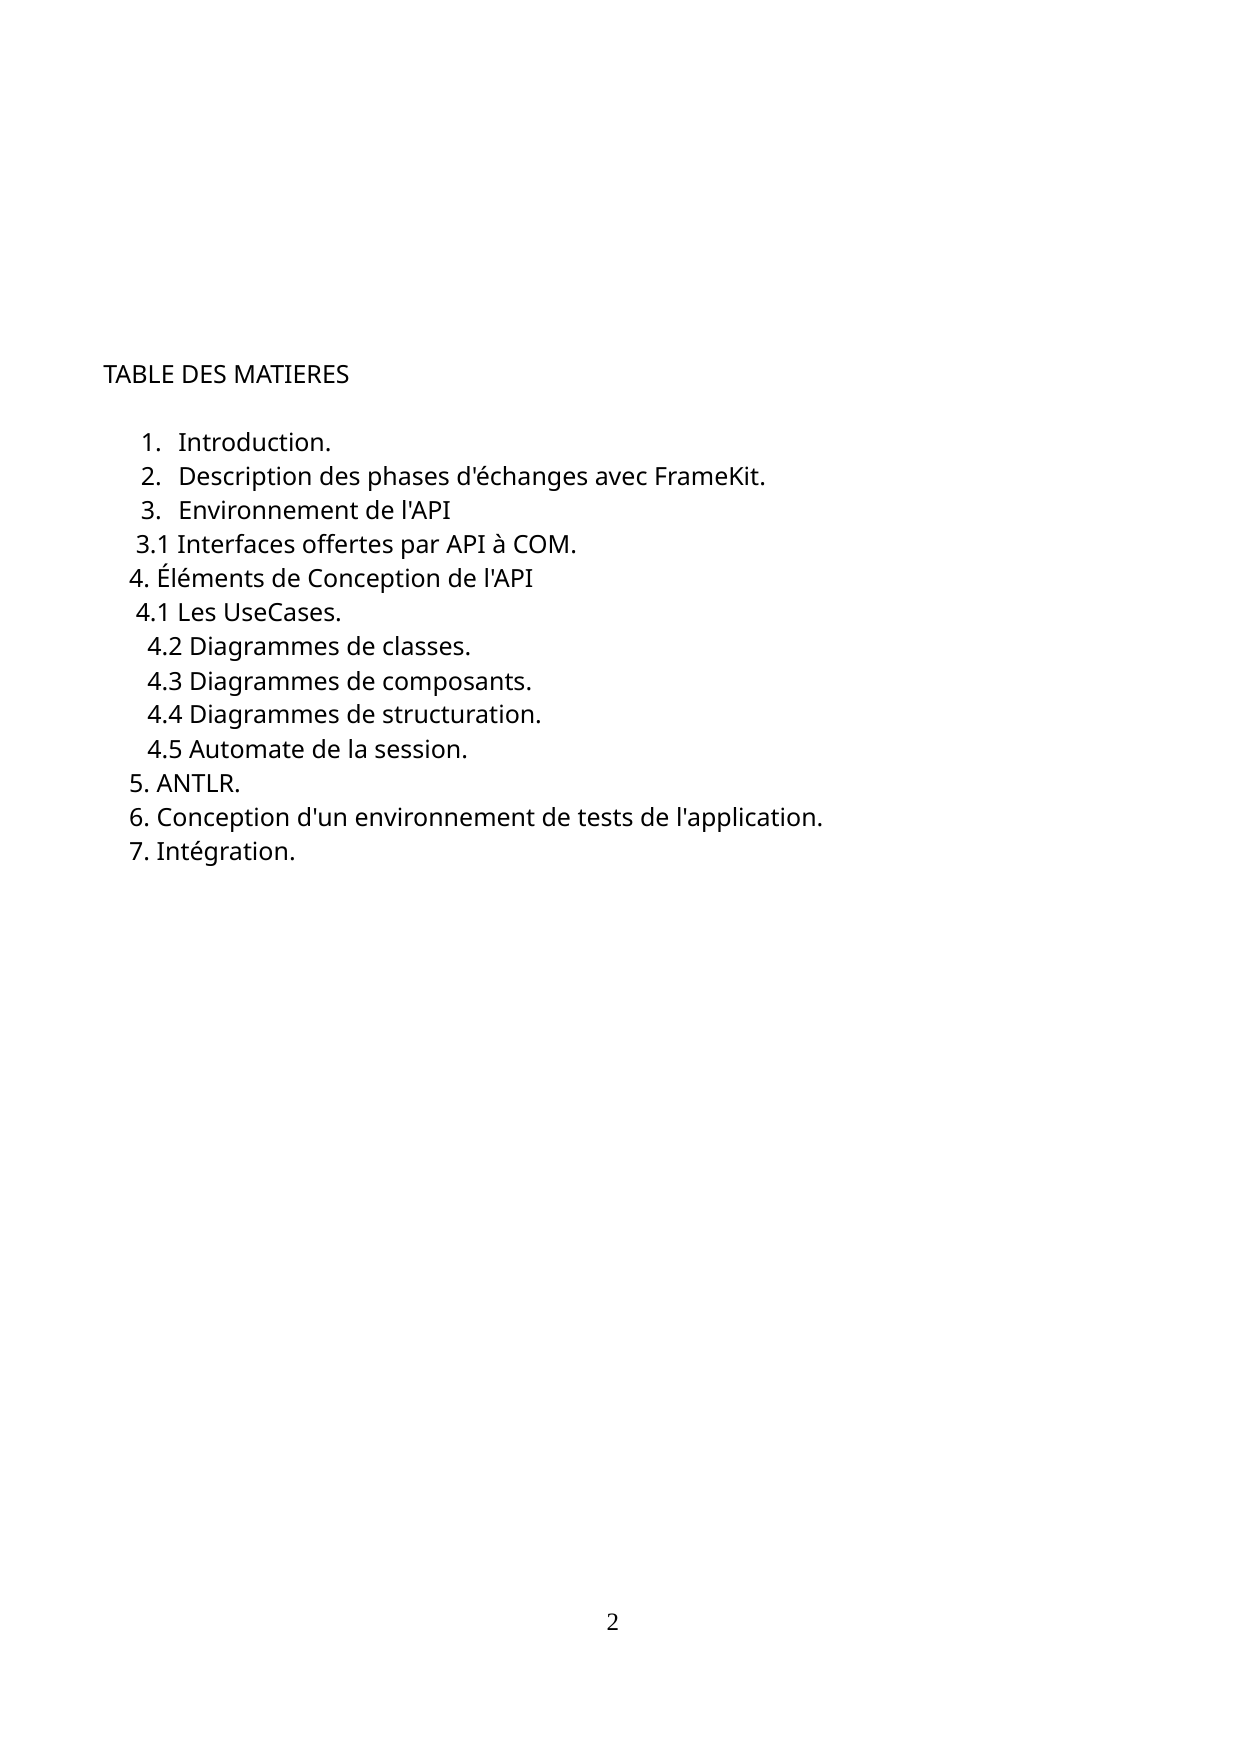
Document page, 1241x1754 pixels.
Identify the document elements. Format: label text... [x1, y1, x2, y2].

list 4.3 Diagrammes de composants. [103, 663, 1122, 697]
text 6. Conception d'un environnement de tests de l'application. [103, 799, 1122, 833]
list Environnement de l'API [141, 493, 1122, 527]
text 5. ANTLR. [103, 765, 1122, 799]
list Introduction. [141, 425, 1122, 459]
text 7. Intégration. [103, 833, 1122, 867]
text 4. Éléments de Conception de l'API [103, 561, 1122, 595]
list 4.5 Automate de la session. [103, 731, 1122, 765]
list 4.2 Diagrammes de classes. [103, 629, 1122, 663]
text 3.1 Interfaces offertes par API à COM. [103, 527, 1122, 561]
list Description des phases d'échanges avec FrameKit. [141, 459, 1122, 493]
text TABLE DES MATIERES [103, 357, 1122, 391]
text 4.1 Les UseCases. [103, 595, 1122, 629]
list 4.4 Diagrammes de structuration. [103, 697, 1122, 731]
